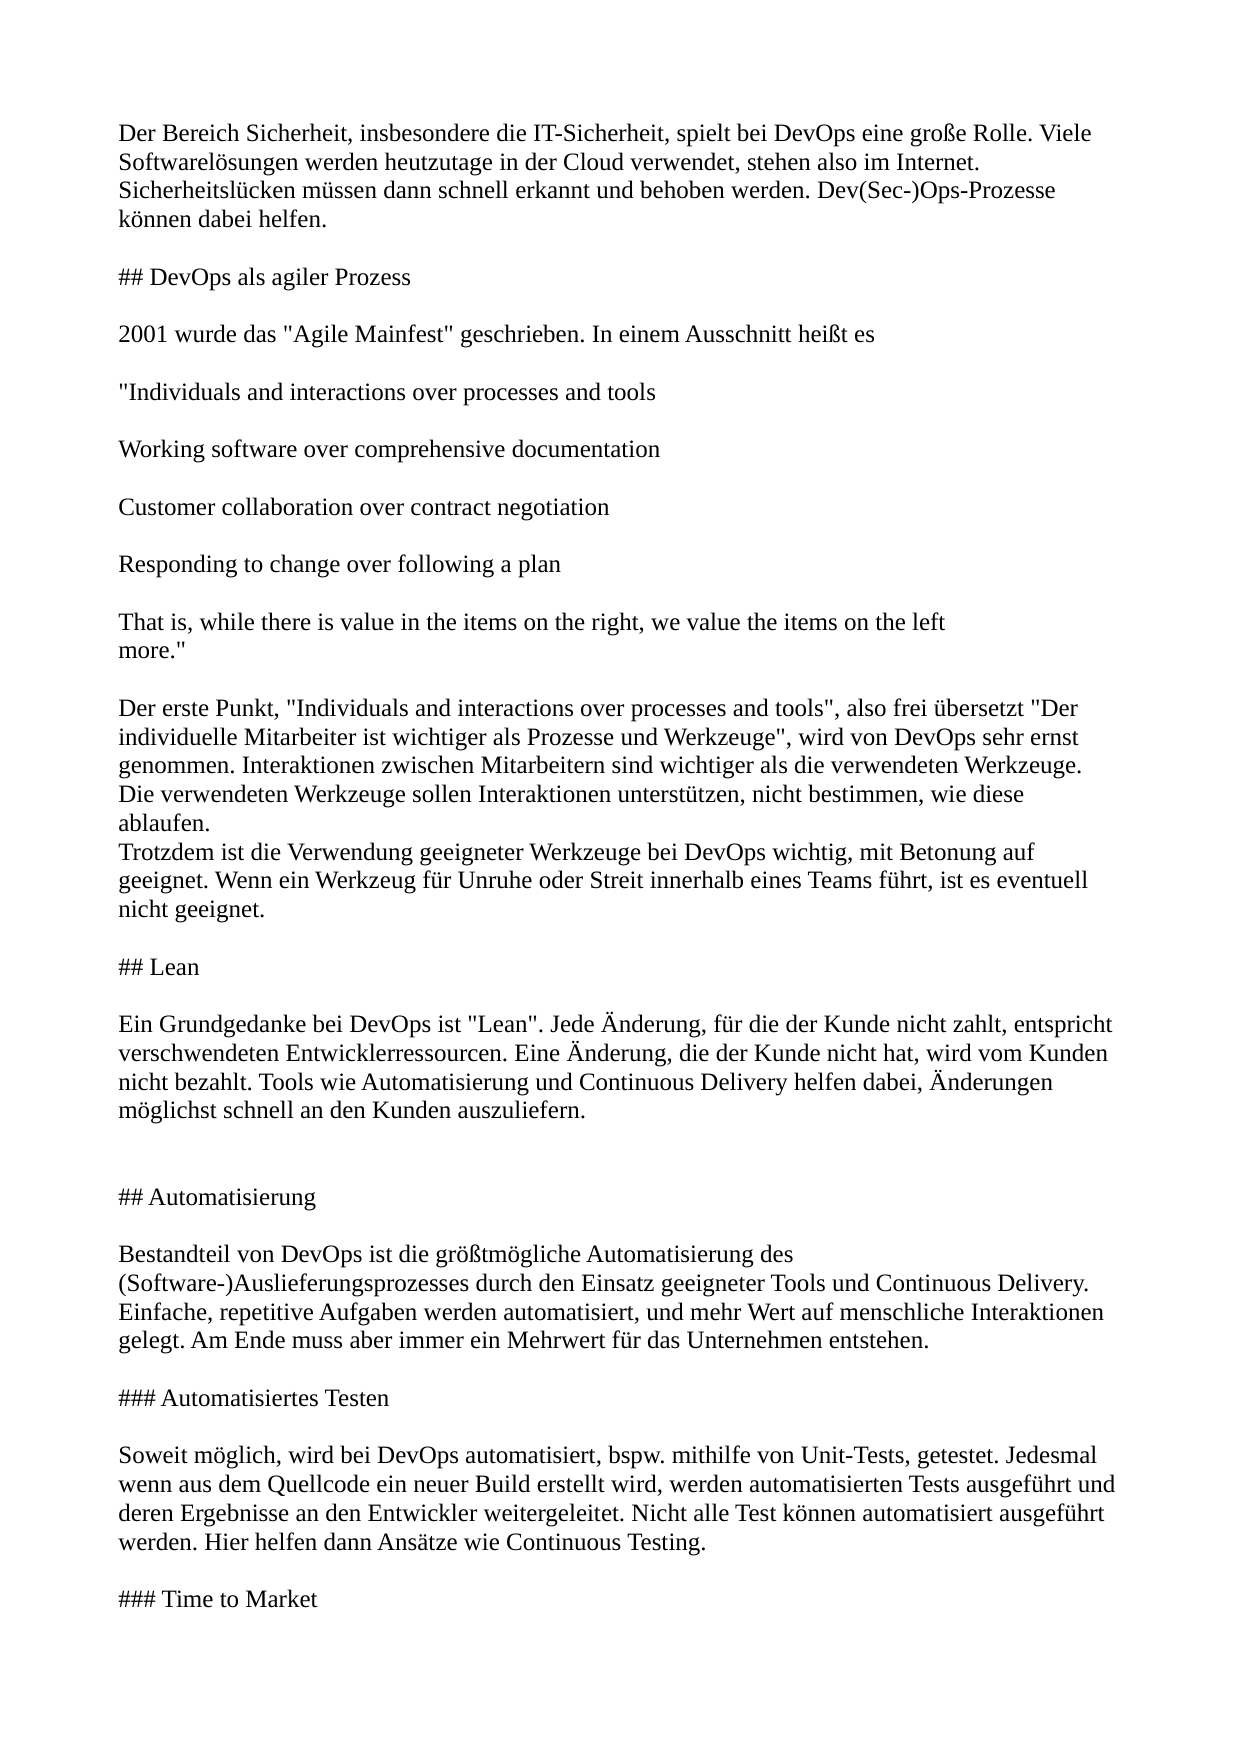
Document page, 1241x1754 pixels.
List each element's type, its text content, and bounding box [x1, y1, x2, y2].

text Soweit möglich, wird bei DevOps automatisiert, bspw. mithilfe von Unit-Tests, getestet. Jedesmal wenn aus dem Quellcode ein neuer Build erstellt wird, werden automatisierten Tests ausgeführt und deren Ergebnisse an den Entwickler weitergeleitet. Nicht alle Test können automatisiert ausgeführt werden. Hier helfen dann Ansätze wie Continuous Testing. [118, 1441, 1122, 1556]
text ## Automatisierung [118, 1182, 1122, 1211]
text ## DevOps als agiler Prozess [118, 262, 1122, 291]
text Ein Grundgedanke bei DevOps ist "Lean". Jede Änderung, für die der Kunde nicht zahlt, entspricht verschwendeten Entwicklerressourcen. Eine Änderung, die der Kunde nicht hat, wird vom Kunden nicht bezahlt. Tools wie Automatisierung und Continuous Delivery helfen dabei, Änderungen möglichst schnell an den Kunden auszuliefern. [118, 1009, 1122, 1124]
text ### Automatisiertes Testen [118, 1383, 1122, 1412]
text Bestandteil von DevOps ist die größtmögliche Automatisierung des (Software-)Auslieferungsprozesses durch den Einsatz geeigneter Tools und Continuous Delivery. Einfache, repetitive Aufgaben werden automatisiert, und mehr Wert auf menschliche Interaktionen gelegt. Am Ende muss aber immer ein Mehrwert für das Unternehmen entstehen. [118, 1239, 1122, 1354]
text ### Time to Market [118, 1584, 1122, 1613]
text Der erste Punkt, "Individuals and interactions over processes and tools", also frei übersetzt "Der individuelle Mitarbeiter ist wichtiger als Prozesse und Werkzeuge", wird von DevOps sehr ernst genommen. Interaktionen zwischen Mitarbeitern sind wichtiger als die verwendeten Werkzeuge. Die verwendeten Werkzeuge sollen Interaktionen unterstützen, nicht bestimmen, wie diese ablaufen. [118, 693, 1122, 837]
text 2001 wurde das "Agile Mainfest" geschrieben. In einem Ausschnitt heißt es [118, 319, 1122, 348]
text ## Lean [118, 952, 1122, 981]
text "Individuals and interactions over processes and tools [118, 377, 1122, 406]
text Working software over comprehensive documentation [118, 434, 1122, 463]
text That is, while there is value in the items on the right, we value the items on the left [118, 607, 1122, 636]
text Der Bereich Sicherheit, insbesondere die IT-Sicherheit, spielt bei DevOps eine große Rolle. Viele Softwarelösungen werden heutzutage in der Cloud verwendet, stehen also im Internet. Sicherheitslücken müssen dann schnell erkannt und behoben werden. Dev(Sec-)Ops-Prozesse können dabei helfen. [118, 118, 1122, 233]
text Customer collaboration over contract negotiation [118, 492, 1122, 521]
text Responding to change over following a plan [118, 549, 1122, 578]
text Trotzdem ist die Verwendung geeigneter Werkzeuge bei DevOps wichtig, mit Betonung auf geeignet. Wenn ein Werkzeug für Unruhe oder Streit innerhalb eines Teams führt, ist es eventuell nicht geeignet. [118, 837, 1122, 923]
text more." [118, 636, 1122, 664]
